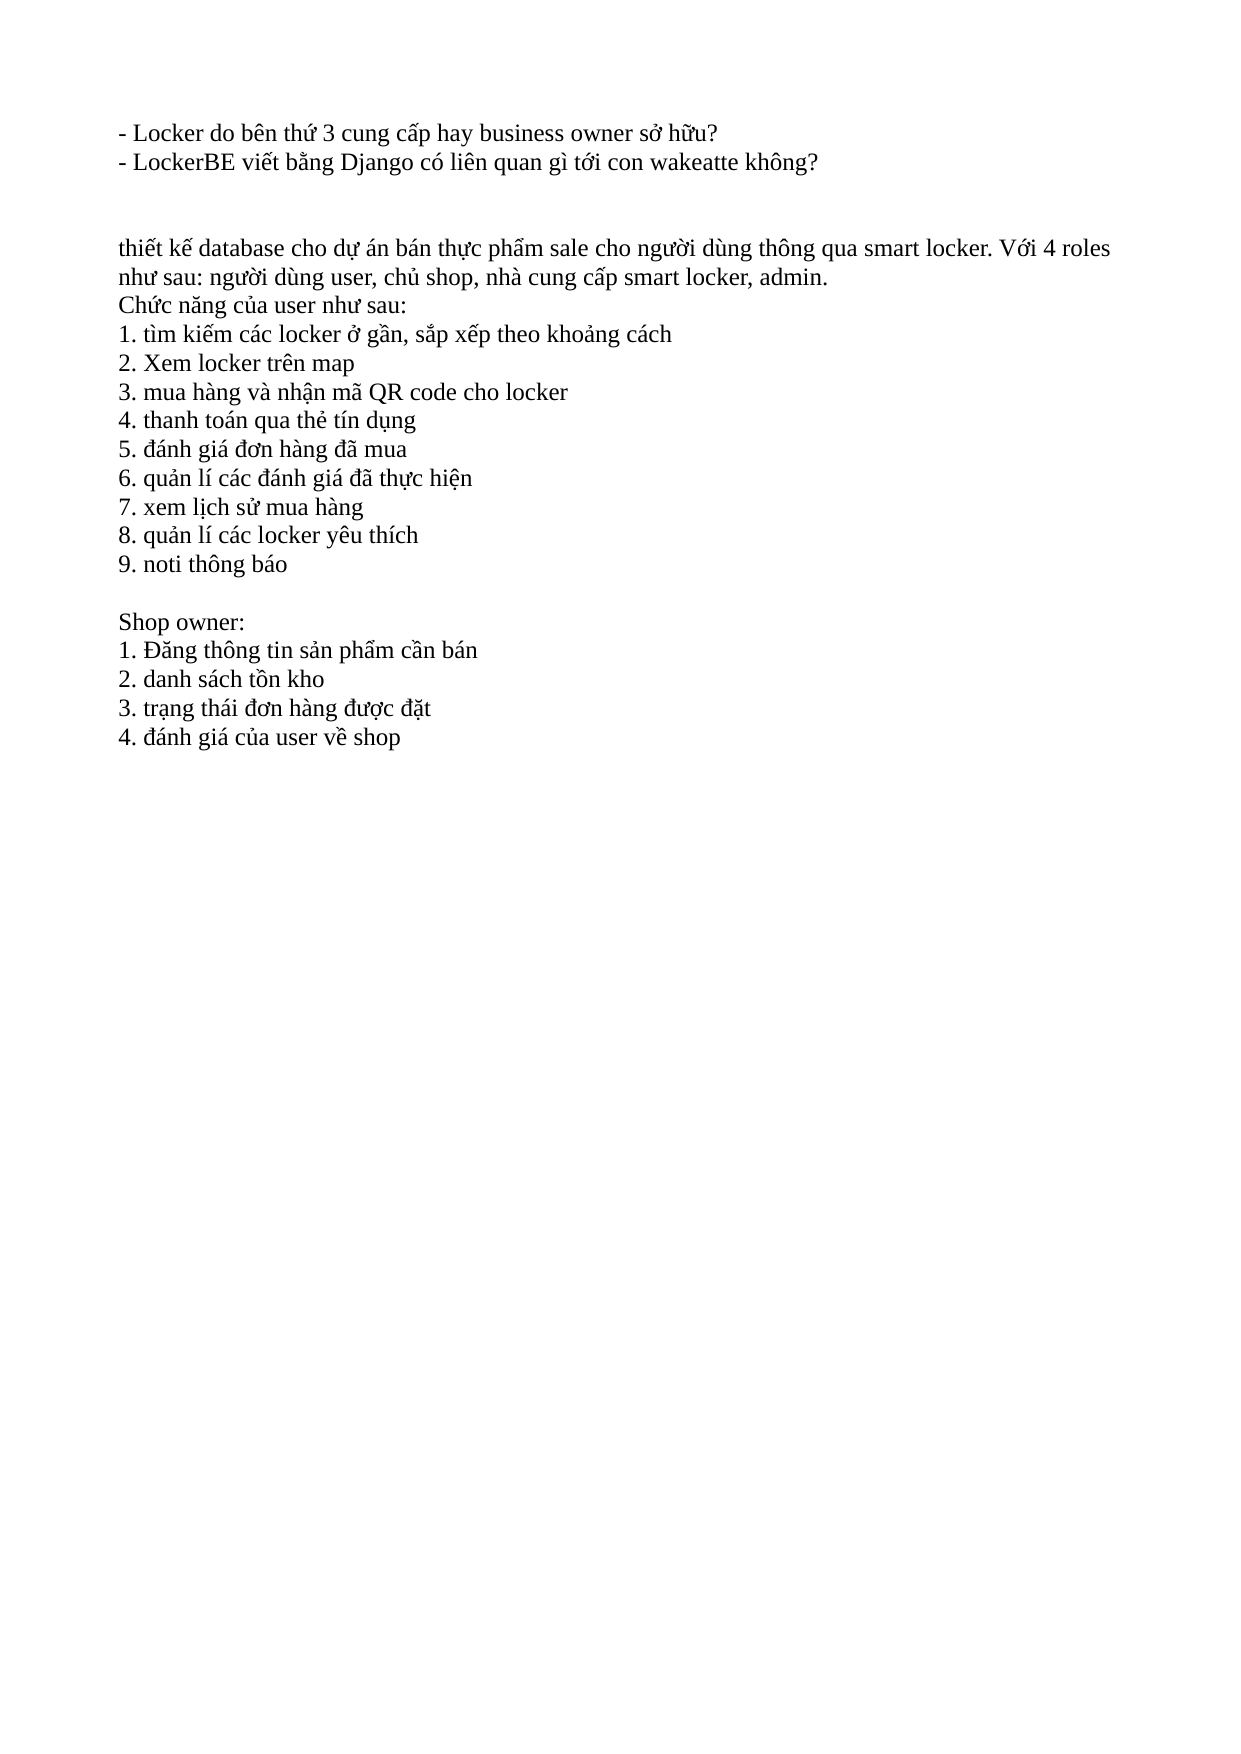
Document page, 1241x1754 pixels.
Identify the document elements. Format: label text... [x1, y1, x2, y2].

text 7. xem lịch sử mua hàng [118, 492, 1122, 521]
text 2. Xem locker trên map [118, 348, 1122, 377]
text 5. đánh giá đơn hàng đã mua [118, 434, 1122, 463]
text 6. quản lí các đánh giá đã thực hiện [118, 463, 1122, 492]
text - LockerBE viết bằng Django có liên quan gì tới con wakeatte không? [118, 147, 1122, 176]
text 3. trạng thái đơn hàng được đặt [118, 693, 1122, 722]
text thiết kế database cho dự án bán thực phẩm sale cho người dùng thông qua smart locker. Với 4 roles như sau: người dùng user, chủ shop, nhà cung cấp smart locker, admin. Chức năng của user như sau: 1. tìm kiếm các locker ở gần, sắp xếp theo khoảng cách [118, 233, 1122, 348]
text 3. mua hàng và nhận mã QR code cho locker 4. thanh toán qua thẻ tín dụng [118, 377, 1122, 434]
text 2. danh sách tồn kho [118, 664, 1122, 693]
text 9. noti thông báo Shop owner: 1. Đăng thông tin sản phẩm cần bán [118, 549, 1122, 664]
text 8. quản lí các locker yêu thích [118, 521, 1122, 549]
text - Locker do bên thứ 3 cung cấp hay business owner sở hữu? [118, 118, 1122, 147]
text 4. đánh giá của user về shop [118, 722, 1122, 751]
